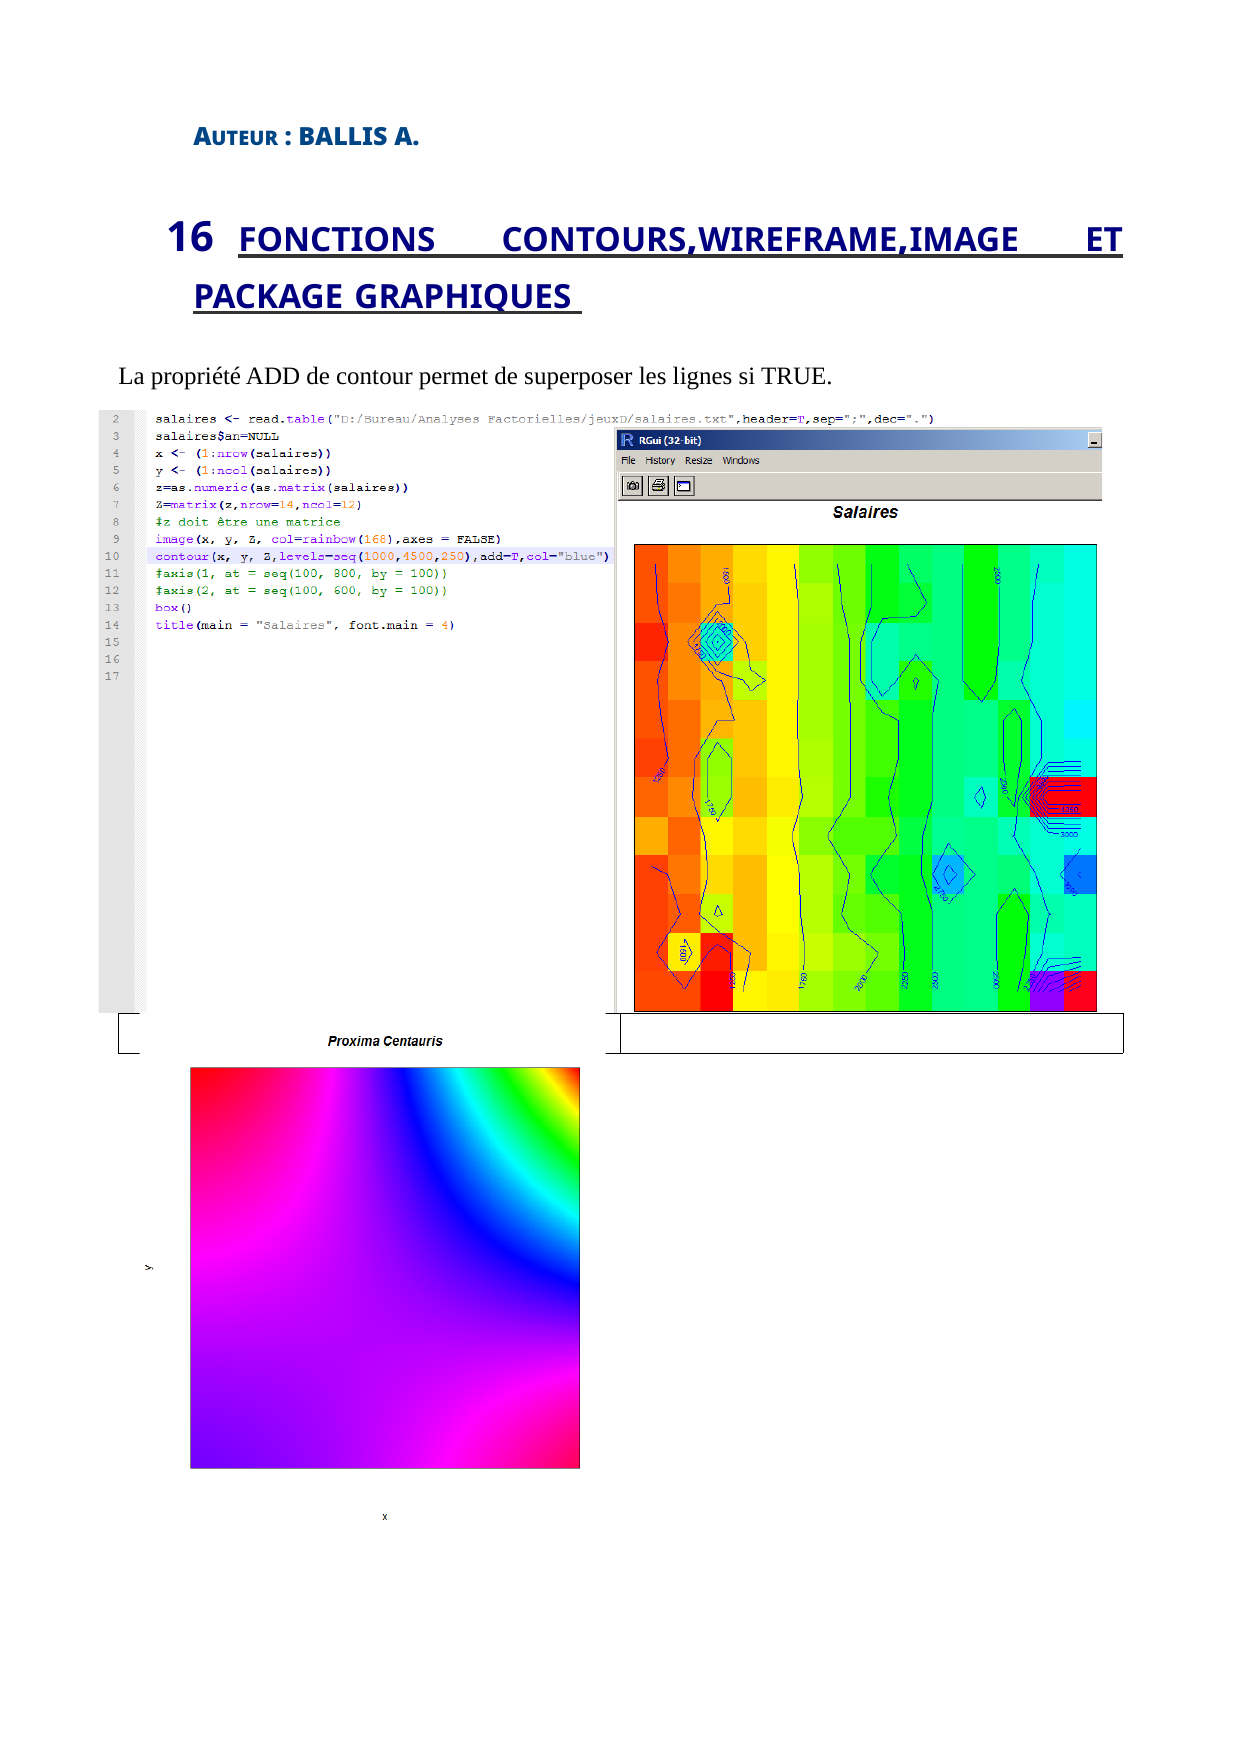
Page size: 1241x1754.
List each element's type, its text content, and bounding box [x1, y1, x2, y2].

text La propriété ADD de contour permet de superposer les lignes si TRUE. [118, 361, 1123, 390]
subtitle fonctions contours,wireframe,image et package graphiques [156, 207, 1123, 320]
table_header [606, 1014, 620, 1053]
table_header [621, 1014, 1123, 1053]
table_header [119, 1014, 139, 1053]
picture [98, 410, 1103, 1537]
